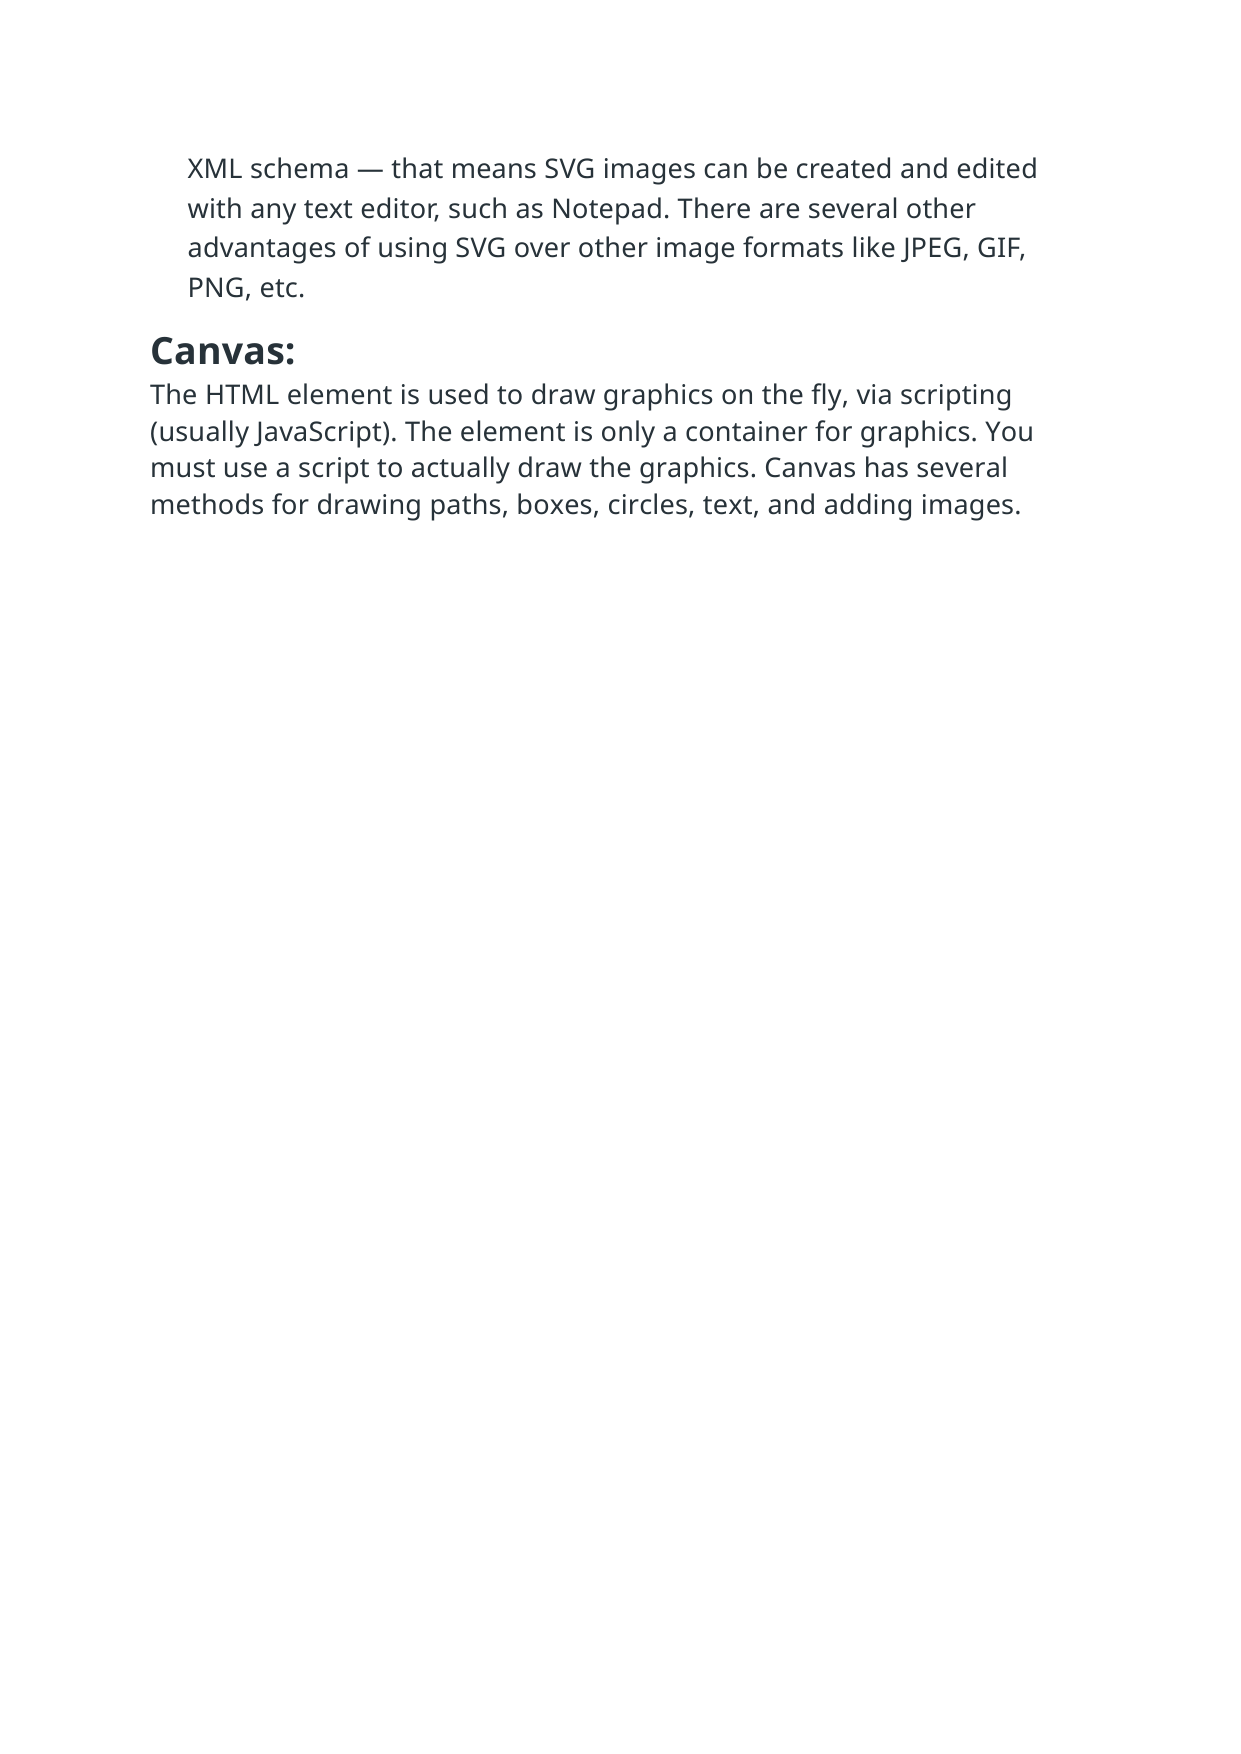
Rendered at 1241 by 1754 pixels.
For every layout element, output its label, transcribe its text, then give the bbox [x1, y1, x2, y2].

subtitle Canvas: [150, 324, 1090, 375]
text XML schema — that means SVG images can be created and edited with any text editor, such as Notepad. There are several other advantages of using SVG over other image formats like JPEG, GIF, PNG, etc. [187, 150, 1090, 305]
text The HTML element is used to draw graphics on the fly, via scripting (usually JavaScript). The element is only a container for graphics. You must use a script to actually draw the graphics. Canvas has several methods for drawing paths, boxes, circles, text, and adding images. [150, 375, 1090, 523]
